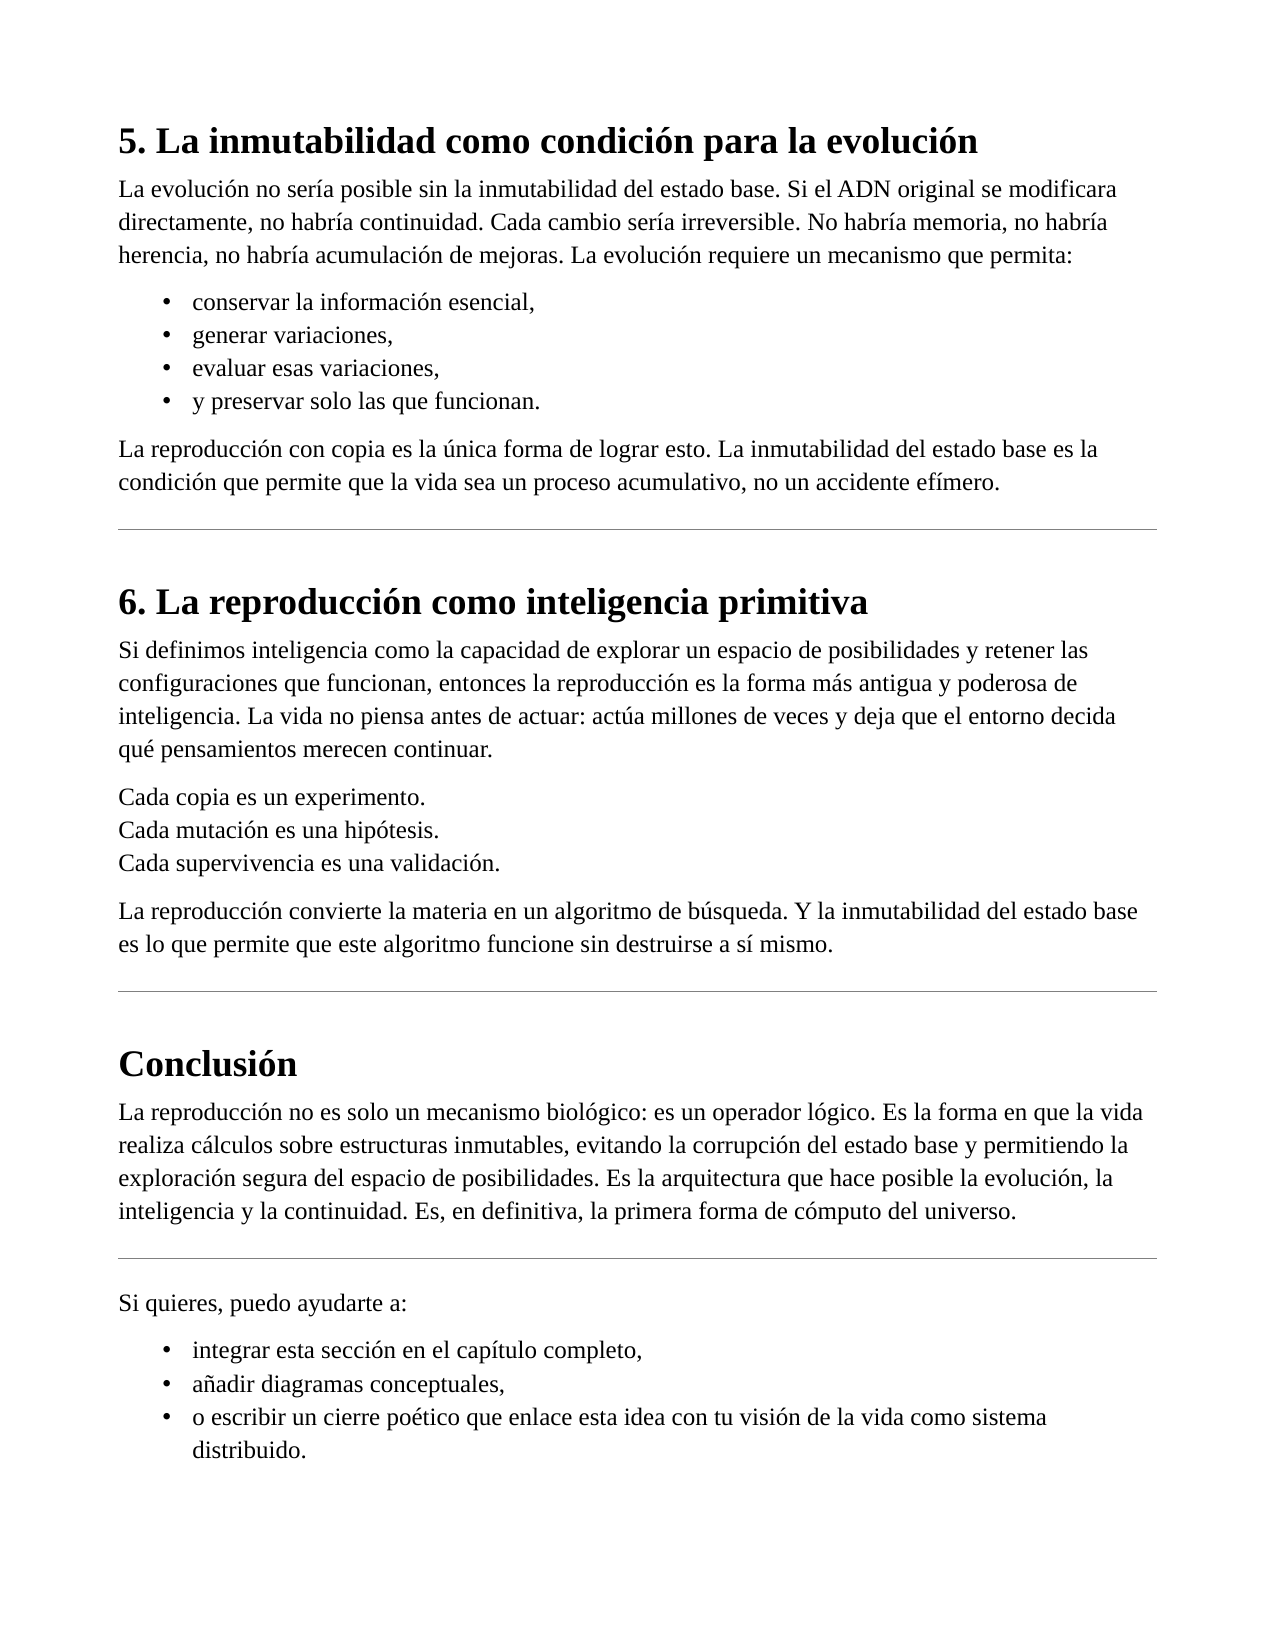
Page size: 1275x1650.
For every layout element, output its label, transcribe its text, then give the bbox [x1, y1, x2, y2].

text La reproducción no es solo un mecanismo biológico: es un operador lógico. Es la forma en que la vida realiza cálculos sobre estructuras inmutables, evitando la corrupción del estado base y permitiendo la exploración segura del espacio de posibilidades. Es la arquitectura que hace posible la evolución, la inteligencia y la continuidad. Es, en definitiva, la primera forma de cómputo del universo. [118, 1097, 1157, 1225]
text La reproducción con copia es la única forma de lograr esto. La inmutabilidad del estado base es la condición que permite que la vida sea un proceso acumulativo, no un accidente efímero. [118, 434, 1157, 496]
text Cada copia es un experimento. Cada mutación es una hipótesis. Cada supervivencia es una validación. [118, 782, 1157, 877]
subtitle Conclusión [118, 1041, 1157, 1084]
subtitle 5. La inmutabilidad como condición para la evolución [118, 118, 1157, 161]
list o escribir un cierre poético que enlace esta idea con tu visión de la vida como sistema distribuido. [162, 1402, 1157, 1463]
text Si definimos inteligencia como la capacidad de explorar un espacio de posibilidades y retener las configuraciones que funcionan, entonces la reproducción es la forma más antigua y poderosa de inteligencia. La vida no piensa antes de actuar: actúa millones de veces y deja que el entorno decida qué pensamientos merecen continuar. [118, 635, 1157, 763]
list y preservar solo las que funcionan. [162, 386, 1157, 415]
text Si quieres, puedo ayudarte a: [118, 1288, 1157, 1317]
list generar variaciones, [162, 320, 1157, 349]
text La reproducción convierte la materia en un algoritmo de búsqueda. Y la inmutabilidad del estado base es lo que permite que este algoritmo funcione sin destruirse a sí mismo. [118, 896, 1157, 957]
subtitle 6. La reproducción como inteligencia primitiva [118, 580, 1157, 623]
list conservar la información esencial, [162, 287, 1157, 316]
list integrar esta sección en el capítulo completo, [162, 1336, 1157, 1364]
list evaluar esas variaciones, [162, 353, 1157, 382]
text La evolución no sería posible sin la inmutabilidad del estado base. Si el ADN original se modificara directamente, no habría continuidad. Cada cambio sería irreversible. No habría memoria, no habría herencia, no habría acumulación de mejoras. La evolución requiere un mecanismo que permita: [118, 174, 1157, 268]
list añadir diagramas conceptuales, [162, 1369, 1157, 1397]
